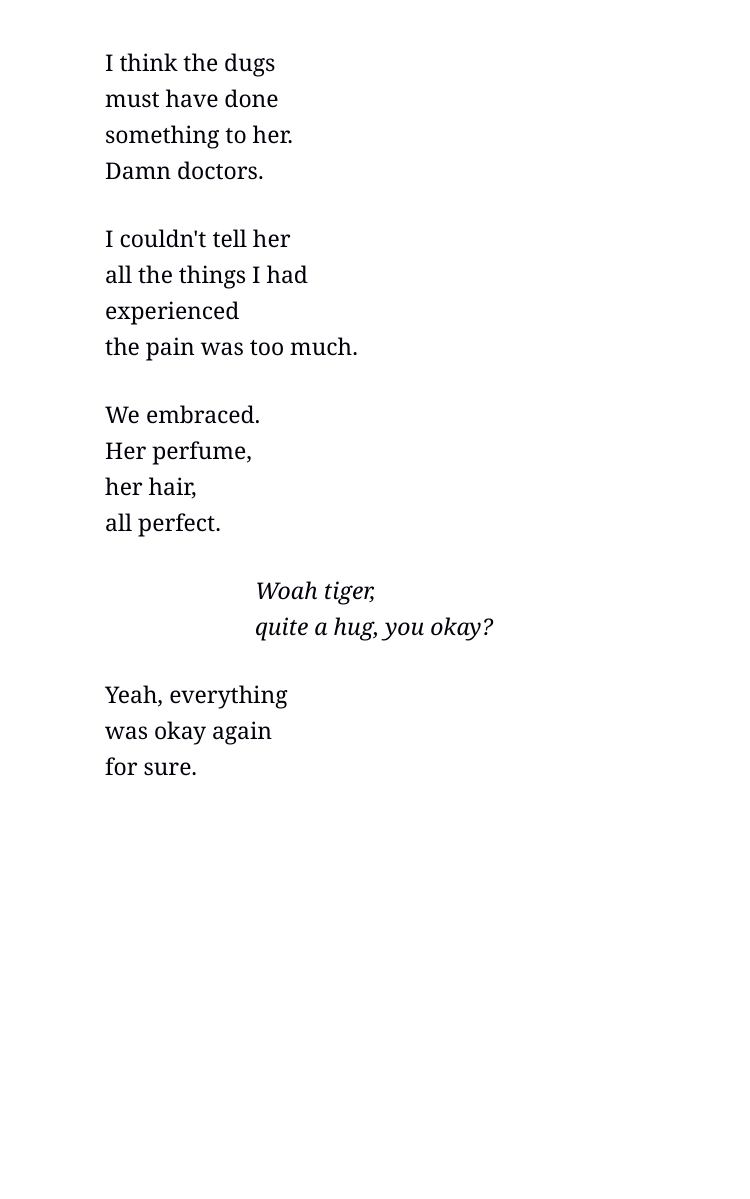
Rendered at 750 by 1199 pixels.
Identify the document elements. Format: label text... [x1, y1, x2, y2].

text Damn doctors. [105, 155, 645, 186]
text Woah tiger, [105, 575, 645, 606]
text quite a hug, you okay? [105, 611, 645, 642]
text We embraced. [105, 399, 645, 430]
text all perfect. [105, 507, 645, 538]
text must have done [105, 83, 645, 114]
text all the things I had [105, 259, 645, 290]
text was okay again [105, 715, 645, 746]
text I think the dugs [105, 47, 645, 78]
text Yeah, everything [105, 679, 645, 710]
text the pain was too much. [105, 331, 645, 362]
text her hair, [105, 471, 645, 502]
text something to her. [105, 119, 645, 150]
text I couldn't tell her [105, 223, 645, 254]
text for sure. [105, 751, 645, 782]
text experienced [105, 295, 645, 326]
text Her perfume, [105, 435, 645, 466]
